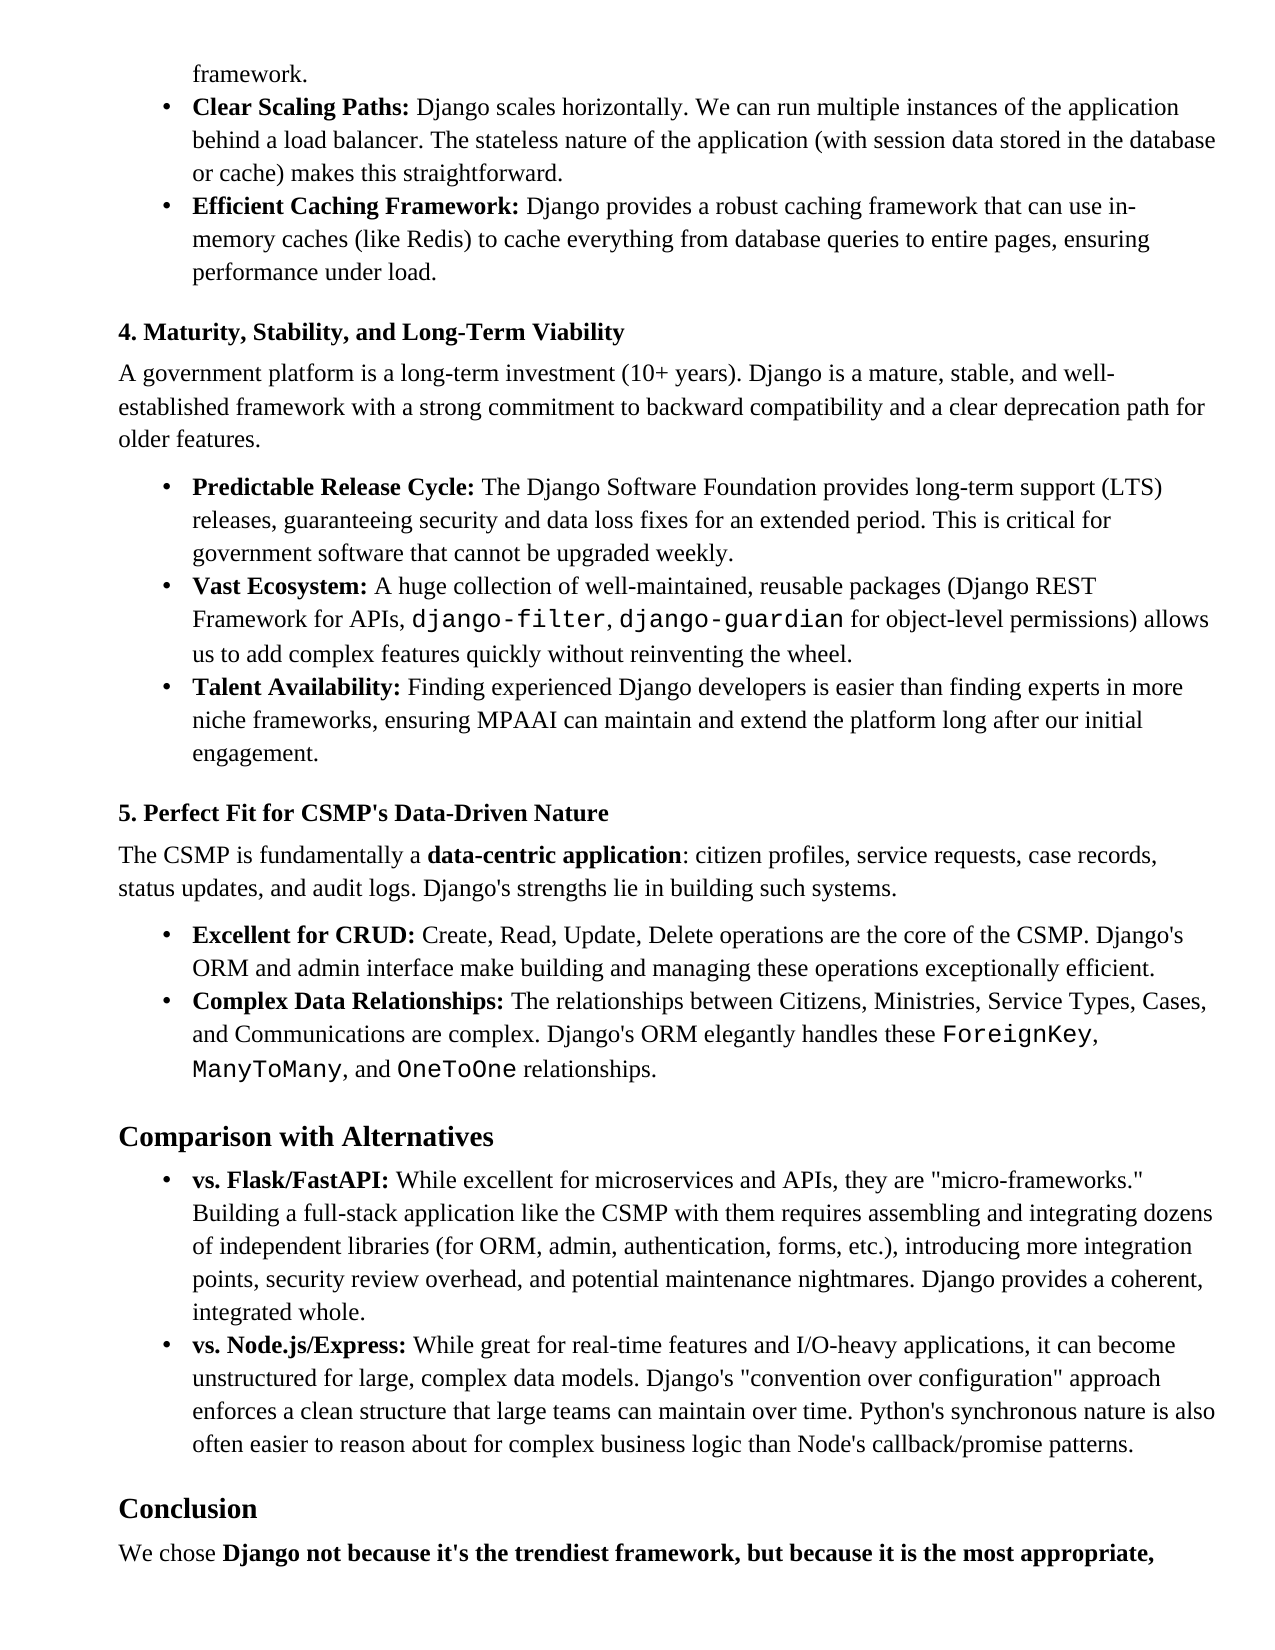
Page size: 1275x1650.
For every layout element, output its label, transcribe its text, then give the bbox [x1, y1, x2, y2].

list Talent Availability: Finding experienced Django developers is easier than finding experts in more niche frameworks, ensuring MPAAI can maintain and extend the platform long after our initial engagement. [162, 672, 1216, 767]
list Excellent for CRUD: Create, Read, Update, Delete operations are the core of the CSMP. Django's ORM and admin interface make building and managing these operations exceptionally efficient. [162, 920, 1216, 982]
list Clear Scaling Paths: Django scales horizontally. We can run multiple instances of the application behind a load balancer. The stateless nature of the application (with session data stored in the database or cache) makes this straightforward. [162, 92, 1216, 187]
list vs. Flask/FastAPI: While excellent for microservices and APIs, they are "micro-frameworks." Building a full-stack application like the CSMP with them requires assembling and integrating dozens of independent libraries (for ORM, admin, authentication, forms, etc.), introducing more integration points, security review overhead, and potential maintenance nightmares. Django provides a coherent, integrated whole. [162, 1165, 1216, 1326]
text A government platform is a long-term investment (10+ years). Django is a mature, stable, and well-established framework with a strong commitment to backward compatibility and a clear deprecation path for older features. [118, 358, 1216, 453]
list framework. [162, 59, 1216, 88]
list Vast Ecosystem: A huge collection of well-maintained, reusable packages (Django REST Framework for APIs, django-filter, django-guardian for object-level permissions) allows us to add complex features quickly without reinventing the wheel. [162, 571, 1216, 668]
list Predictable Release Cycle: The Django Software Foundation provides long-term support (LTS) releases, guaranteeing security and data loss fixes for an extended period. This is critical for government software that cannot be upgraded weekly. [162, 472, 1216, 567]
subtitle Comparison with Alternatives [118, 1119, 1216, 1153]
list vs. Node.js/Express: While great for real-time features and I/O-heavy applications, it can become unstructured for large, complex data models. Django's "convention over configuration" approach enforces a clean structure that large teams can maintain over time. Python's synchronous nature is also often easier to reason about for complex business logic than Node's callback/promise patterns. [162, 1330, 1216, 1458]
subtitle Conclusion [118, 1492, 1216, 1525]
text The CSMP is fundamentally a data-centric application: citizen profiles, service requests, case records, status updates, and audit logs. Django's strengths lie in building such systems. [118, 840, 1216, 902]
subtitle 5. Perfect Fit for CSMP's Data-Driven Nature [118, 798, 1216, 827]
text We chose Django not because it's the trendiest framework, but because it is the most appropriate, [118, 1538, 1216, 1566]
list Efficient Caching Framework: Django provides a robust caching framework that can use in-memory caches (like Redis) to cache everything from database queries to entire pages, ensuring performance under load. [162, 191, 1216, 286]
list Complex Data Relationships: The relationships between Citizens, Ministries, Service Types, Cases, and Communications are complex. Django's ORM elegantly handles these ForeignKey, ManyToMany, and OneToOne relationships. [162, 986, 1216, 1085]
subtitle 4. Maturity, Stability, and Long-Term Viability [118, 317, 1216, 346]
